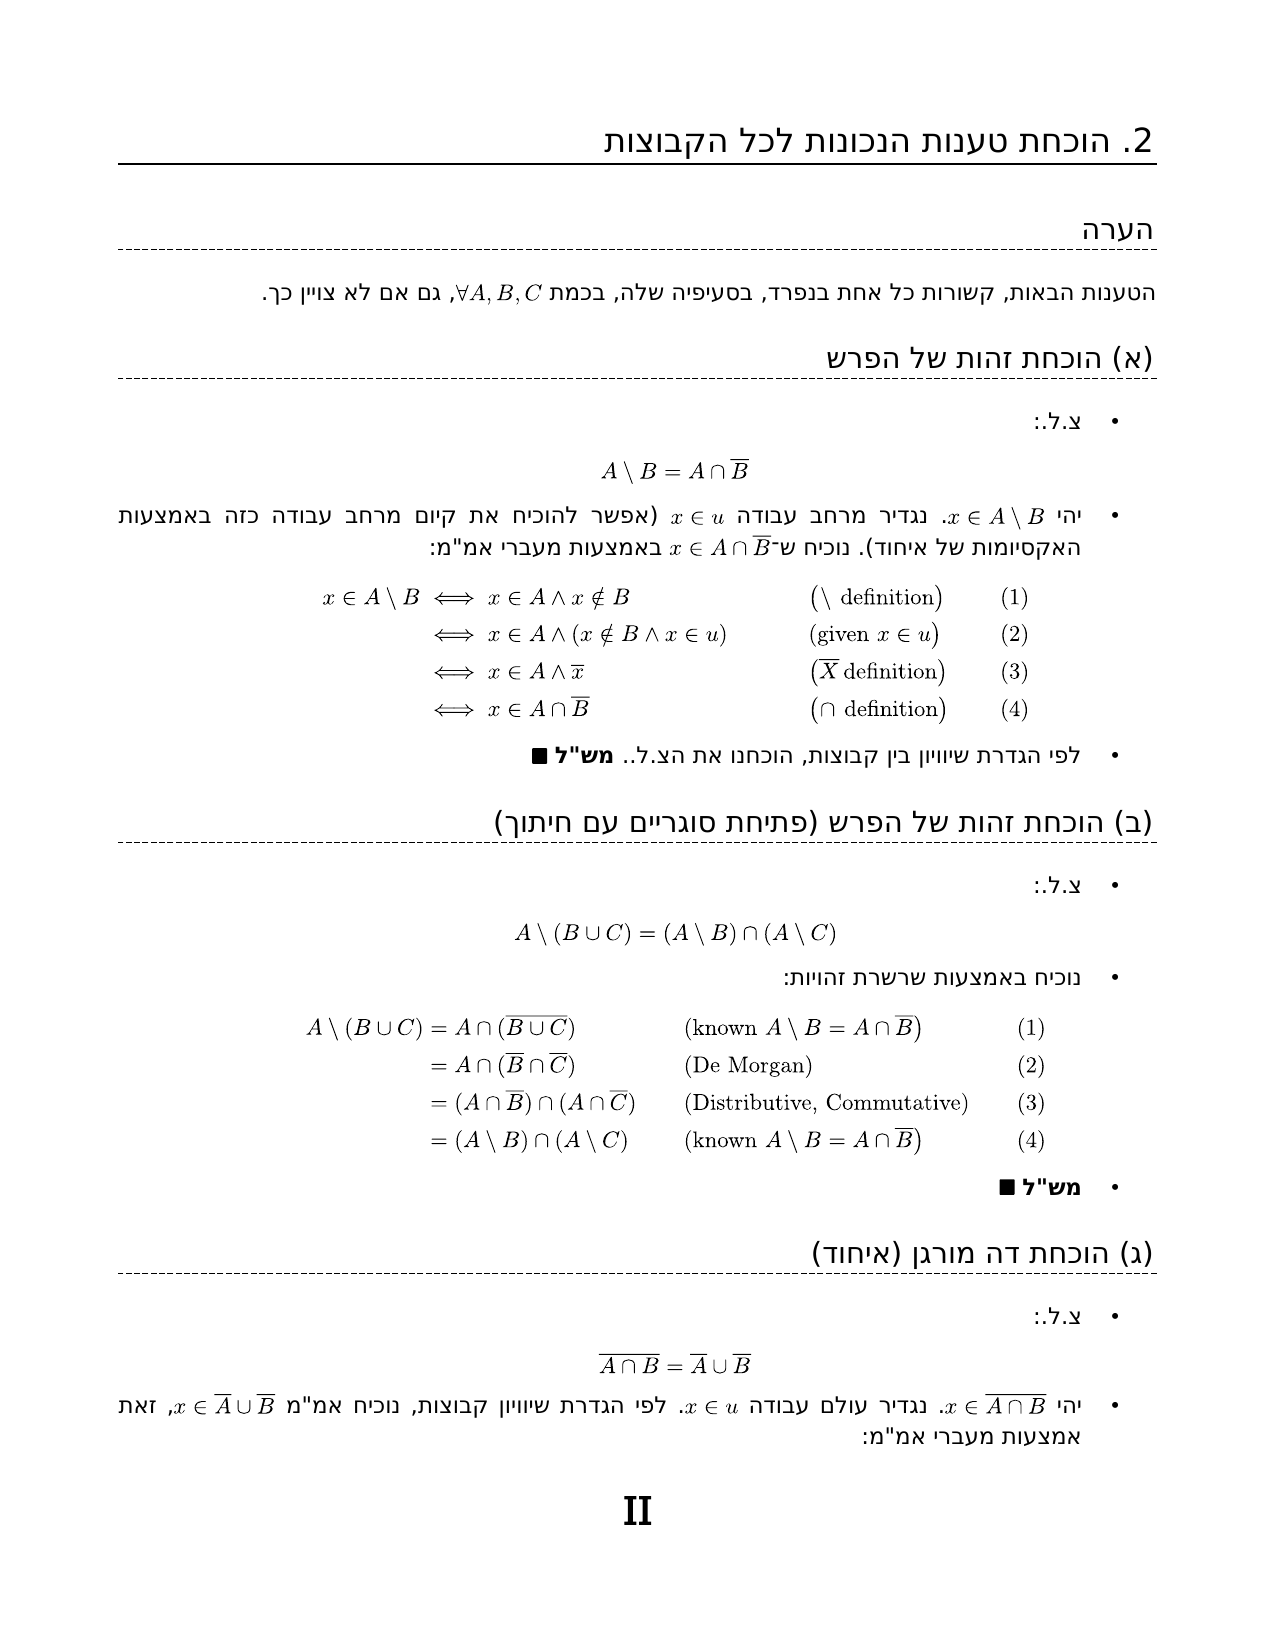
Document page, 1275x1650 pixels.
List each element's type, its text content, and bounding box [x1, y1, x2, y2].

list צ.ל.: [118, 1303, 1119, 1329]
list נוכיח באמצעות שרשרת זהויות: [118, 964, 1119, 991]
list מש"ל [118, 1174, 1119, 1200]
subtitle (ג) הוכחת דה מורגן (איחוד) [118, 1233, 1157, 1273]
subtitle (ב) הוכחת זהות של הפרש (פתיחת סוגריים עם חיתוך) [118, 802, 1157, 842]
text הטענות הבאות, קשורות כל אחת בנפרד, בסעיפיה שלה, בכמת , גם אם לא צויין כך. [118, 279, 1157, 306]
subtitle (א) הוכחת זהות של הפרש [118, 339, 1157, 378]
list לפי הגדרת שיוויון בין קבוצות, הוכחנו את הצ.ל.. מש"ל [118, 743, 1119, 769]
list יהי . נגדיר עולם עבודה . לפי הגדרת שיוויון קבוצות, נוכיח אמ"מ , זאת אמצעות מעברי אמ"מ: [118, 1392, 1119, 1449]
list יהי . נגדיר מרחב עבודה (אפשר להוכיח את קיום מרחב עבודה כזה באמצעות האקסיומות של איחוד). נוכיח ש־ באמצעות מעברי אמ"מ: [118, 503, 1119, 560]
subtitle 2. הוכחת טענות הנכונות לכל הקבוצות [118, 118, 1157, 163]
list צ.ל.: [118, 872, 1119, 898]
list צ.ל.: [118, 408, 1119, 435]
subtitle הערה [118, 209, 1157, 249]
